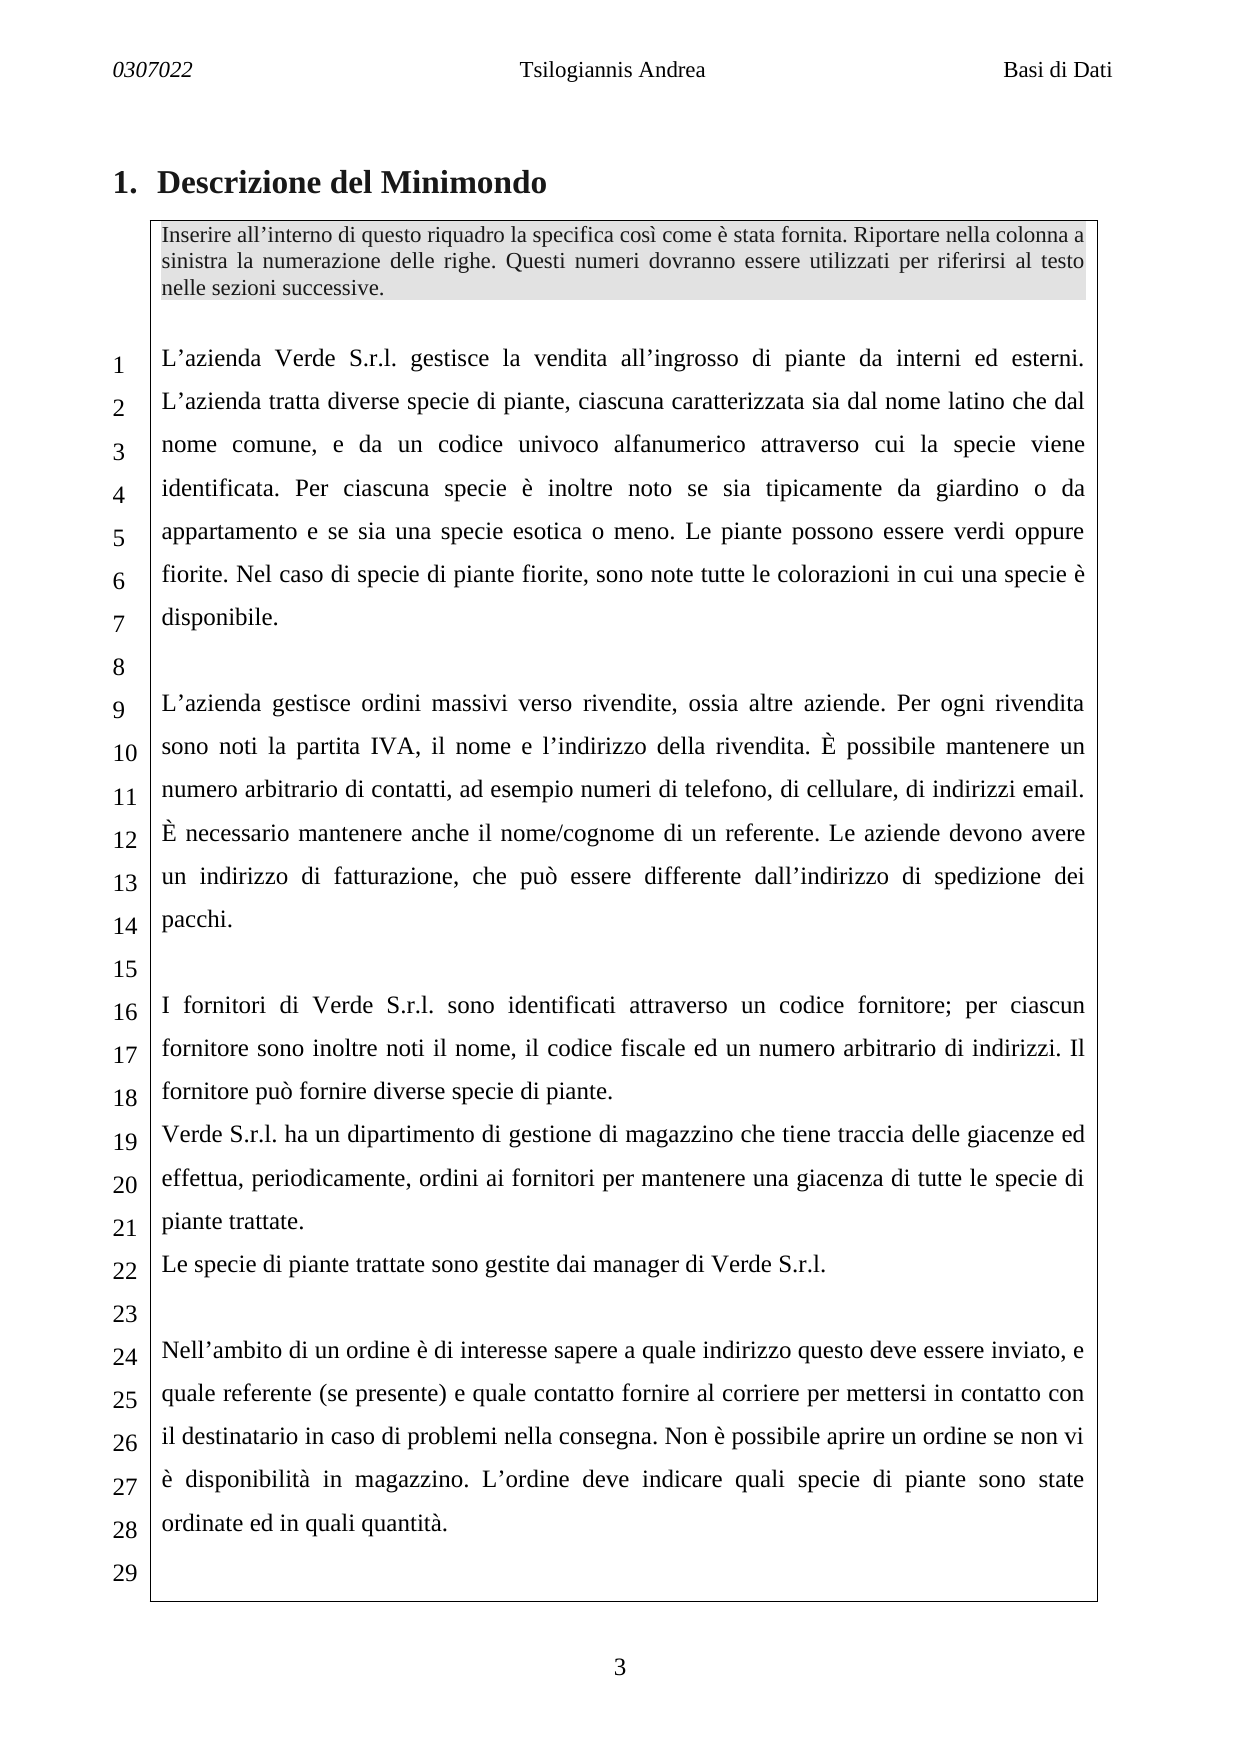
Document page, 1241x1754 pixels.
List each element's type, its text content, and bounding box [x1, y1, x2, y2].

subtitle Descrizione del Minimondo [112, 162, 1128, 201]
table_header Inserire all’interno di questo riquadro la specifica così come è stata fornita. Riportare nella colonna a sinistra la numerazione delle righe. Questi numeri dovranno essere utilizzati per riferirsi al testo nelle sezioni successive. L’azienda Verde S.r.l. gestisce la vendita all’ingrosso di piante da interni ed esterni. L’azienda tratta diverse specie di piante, ciascuna caratterizzata sia dal nome latino che dal nome comune, e da un codice univoco alfanumerico attraverso cui la specie viene identificata. Per ciascuna specie è inoltre noto se sia tipicamente da giardino o da appartamento e se sia una specie esotica o meno. Le piante possono essere verdi oppure fiorite. Nel caso di specie di piante fiorite, sono note tutte le colorazioni in cui una specie è disponibile. L’azienda gestisce ordini massivi verso rivendite, ossia altre aziende. Per ogni rivendita sono noti la partita IVA, il nome e l’indirizzo della rivendita. È possibile mantenere un numero arbitrario di contatti, ad esempio numeri di telefono, di cellulare, di indirizzi email. È necessario mantenere anche il nome/cognome di un referente. Le aziende devono avere un indirizzo di fatturazione, che può essere differente dall’indirizzo di spedizione dei pacchi. I fornitori di Verde S.r.l. sono identificati attraverso un codice fornitore; per ciascun fornitore sono inoltre noti il nome, il codice fiscale ed un numero arbitrario di indirizzi. Il fornitore può fornire diverse specie di piante. Verde S.r.l. ha un dipartimento di gestione di magazzino che tiene traccia delle giacenze ed effettua, periodicamente, ordini ai fornitori per mantenere una giacenza di tutte le specie di piante trattate. Le specie di piante trattate sono gestite dai manager di Verde S.r.l. Nell’ambito di un ordine è di interesse sapere a quale indirizzo questo deve essere inviato, e quale referente (se presente) e quale contatto fornire al corriere per mettersi in contatto con il destinatario in caso di problemi nella consegna. Non è possibile aprire un ordine se non vi è disponibilità in magazzino. L’ordine deve indicare quali specie di piante sono state ordinate ed in quali quantità. [151, 221, 1097, 1601]
table_header 1 2 3 4 5 6 7 8 9 10 11 12 13 14 15 16 17 18 19 20 21 22 23 24 25 26 27 28 29 [101, 220, 150, 1601]
